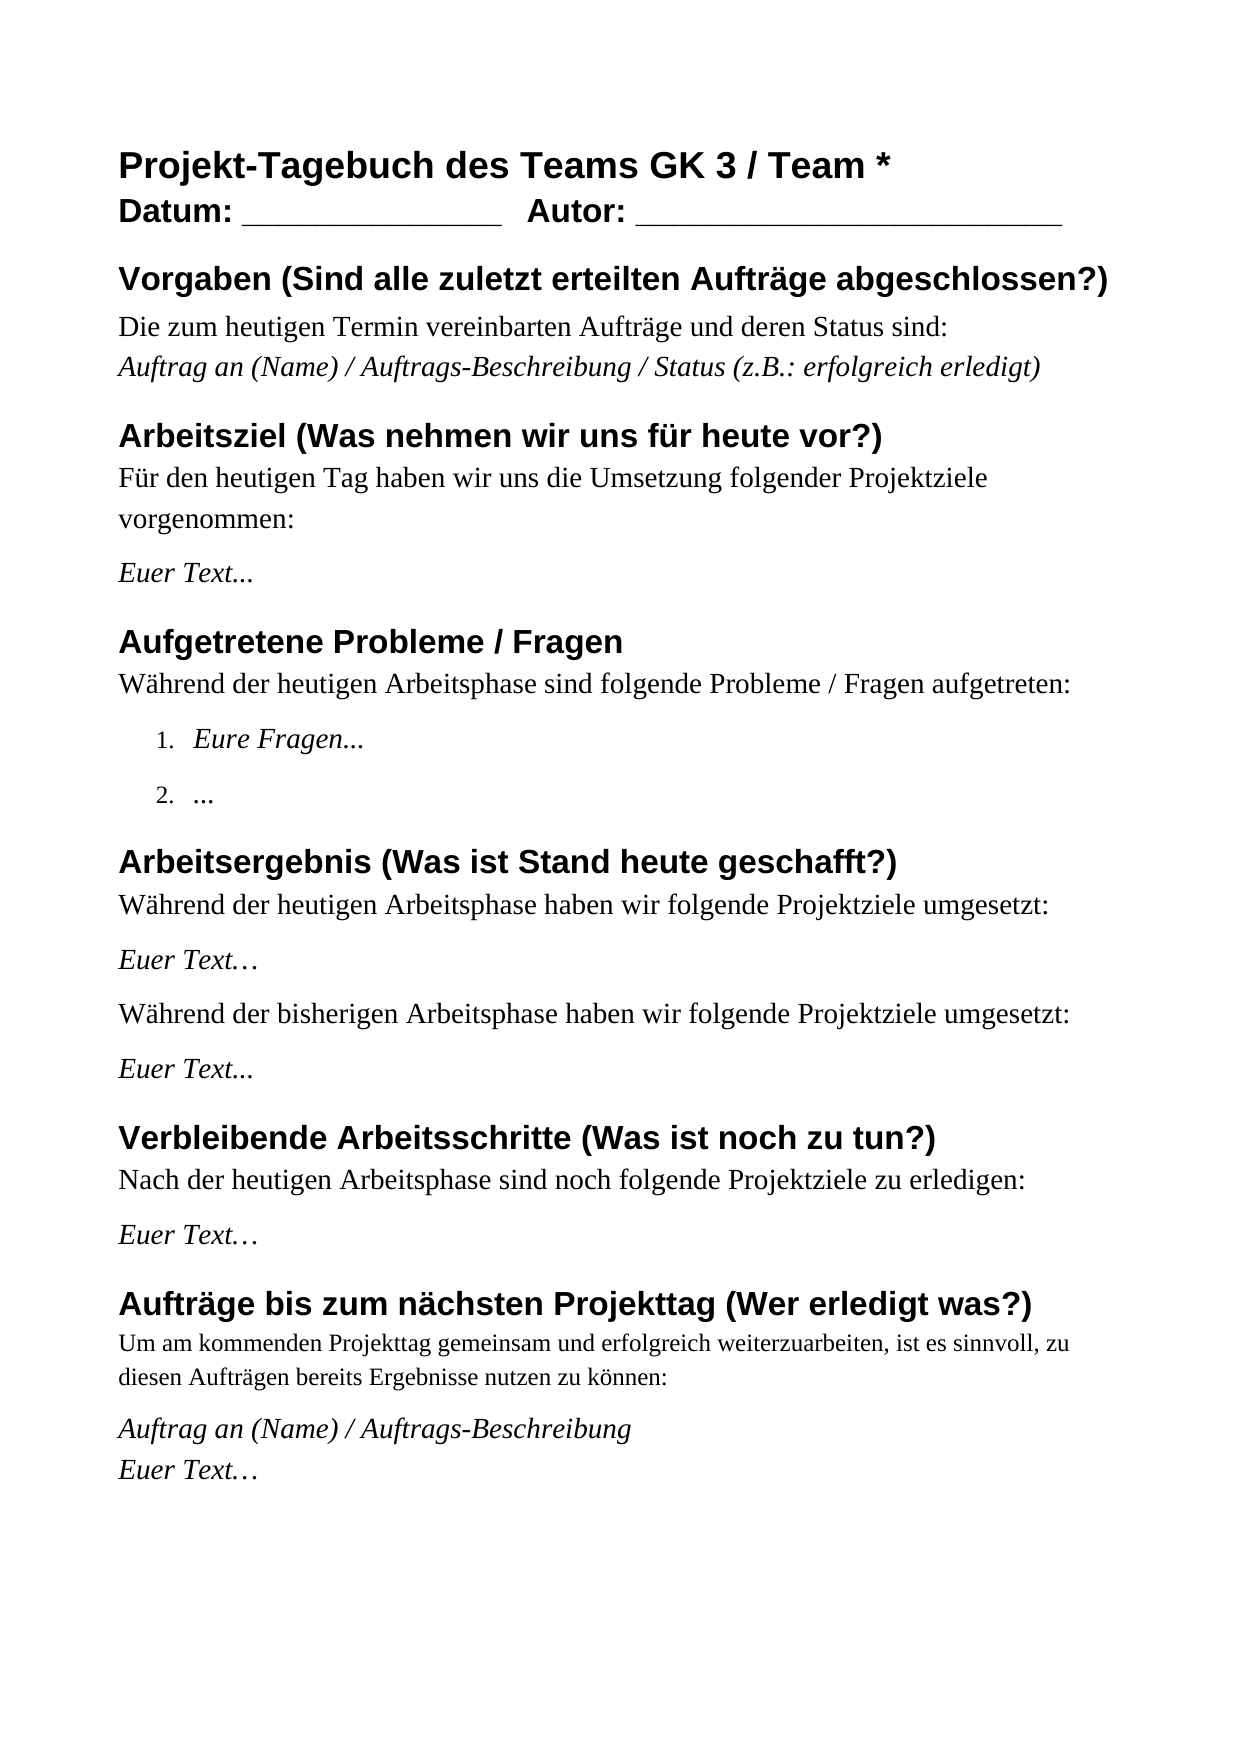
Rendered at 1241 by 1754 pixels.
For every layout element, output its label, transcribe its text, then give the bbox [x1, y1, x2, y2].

text Euer Text... [118, 556, 1122, 589]
text Euer Text… [118, 942, 1122, 975]
text Nach der heutigen Arbeitsphase sind noch folgende Projektziele zu erledigen: [118, 1162, 1122, 1196]
list Vorgaben (Sind alle zuletzt erteilten Aufträge abgeschlossen?) [118, 259, 1122, 298]
list Verbleibende Arbeitsschritte (Was ist noch zu tun?) [118, 1118, 1122, 1156]
list Aufträge bis zum nächsten Projekttag (Wer erledigt was?) [118, 1284, 1122, 1322]
text Auftrag an (Name) / Auftrags-Beschreibung Euer Text… [118, 1412, 1122, 1485]
list Eure Fragen... [156, 721, 1122, 755]
text Während der heutigen Arbeitsphase sind folgende Probleme / Fragen aufgetreten: [118, 666, 1122, 700]
list Aufgetretene Probleme / Fragen [118, 622, 1122, 661]
text Während der bisherigen Arbeitsphase haben wir folgende Projektziele umgesetzt: [118, 997, 1122, 1030]
text Für den heutigen Tag haben wir uns die Umsetzung folgender Projektziele vorgenommen: [118, 461, 1122, 534]
text Euer Text… [118, 1217, 1122, 1251]
text Um am kommenden Projekttag gemeinsam und erfolgreich weiterzuarbeiten, ist es sinnvoll, zu diesen Aufträgen bereits Ergebnisse nutzen zu können: [118, 1328, 1122, 1391]
text Die zum heutigen Termin vereinbarten Aufträge und deren Status sind: Auftrag an (Name) / Auftrags-Beschreibung / Status (z.B.: erfolgreich erledigt) [118, 309, 1122, 383]
list Datum: ______________ Autor: _______________________ [118, 191, 1122, 230]
list ... [156, 776, 1122, 809]
list Arbeitsziel (Was nehmen wir uns für heute vor?) [118, 416, 1122, 454]
text Euer Text... [118, 1051, 1122, 1085]
text Während der heutigen Arbeitsphase haben wir folgende Projektziele umgesetzt: [118, 887, 1122, 921]
list Arbeitsergebnis (Was ist Stand heute geschafft?) [118, 843, 1122, 881]
